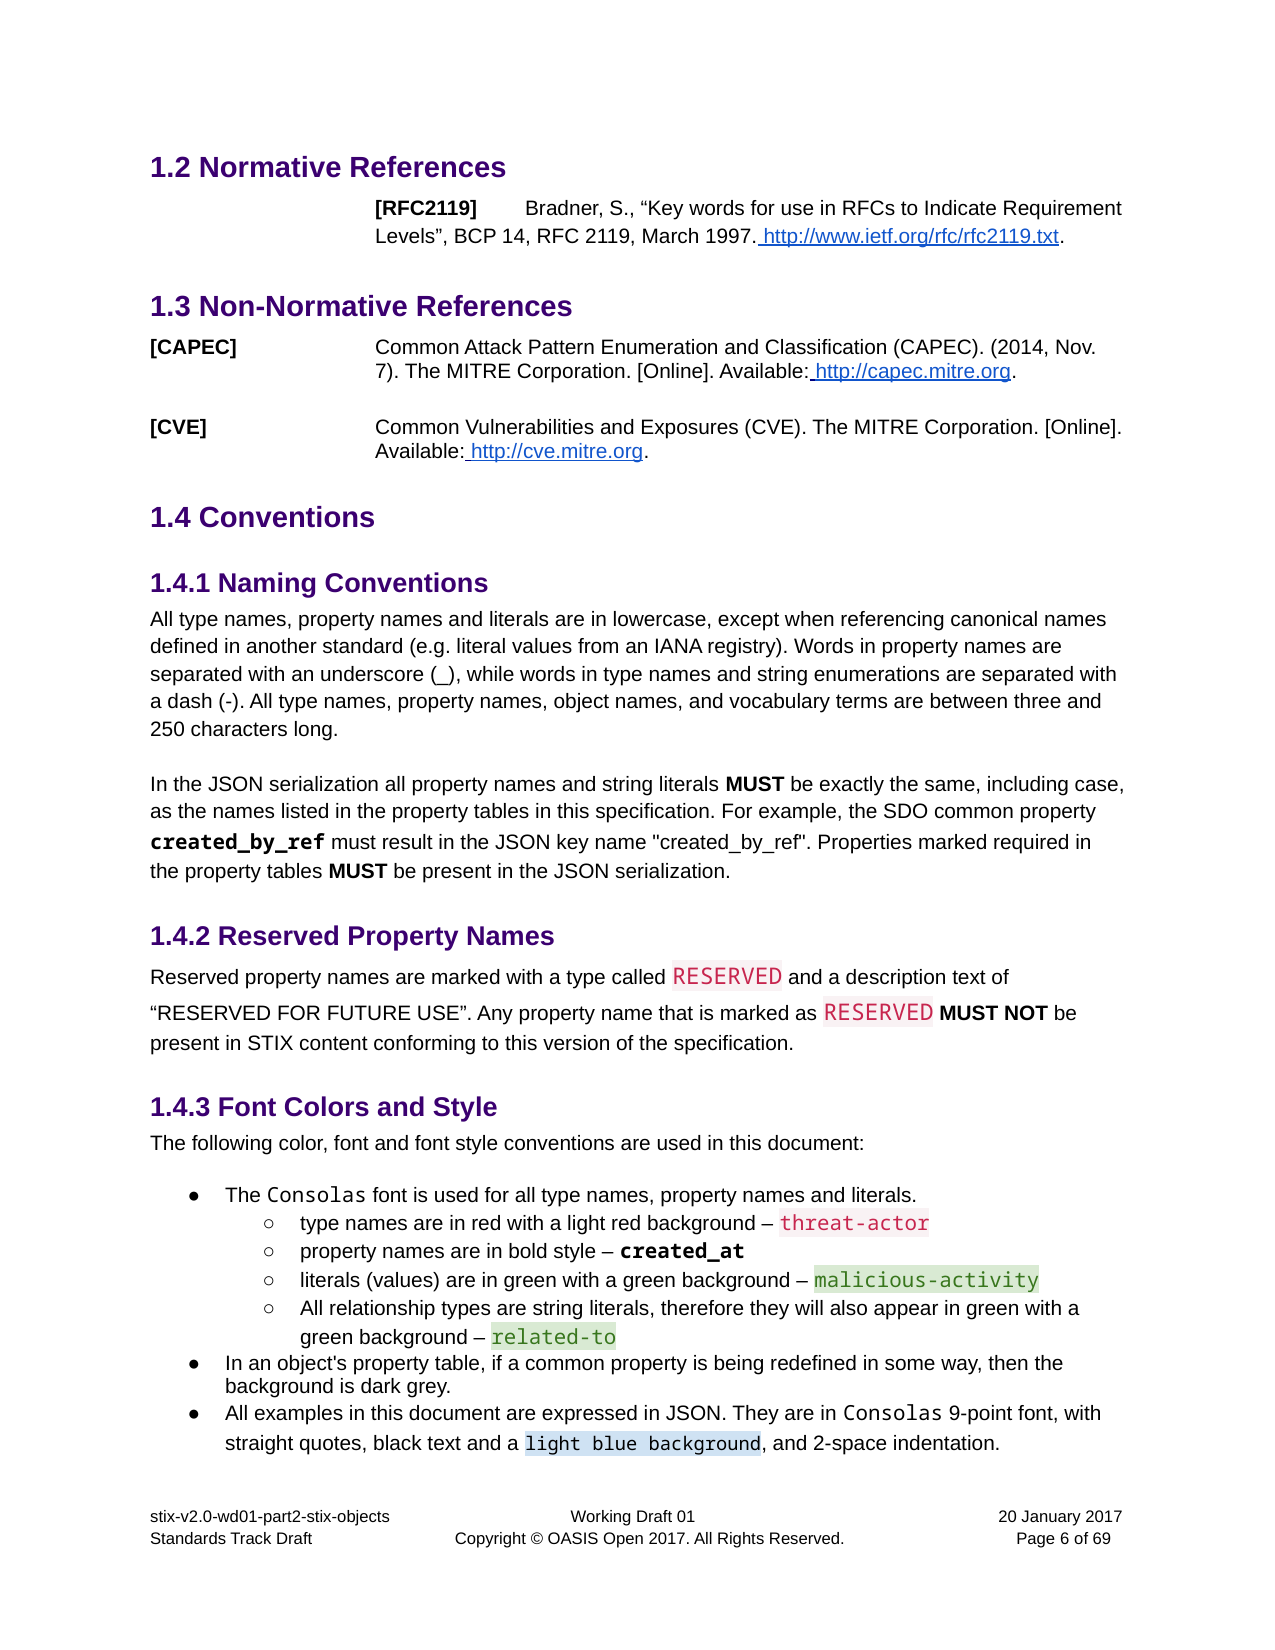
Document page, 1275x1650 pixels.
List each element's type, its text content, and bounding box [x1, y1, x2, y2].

text [CAPEC] Common Attack Pattern Enumeration and Classification (CAPEC). (2014, Nov. 7). The MITRE Corporation. [Online]. Available: http://capec.mitre.org. [150, 334, 1125, 382]
list property names are in bold style – created_at [262, 1237, 1125, 1265]
subtitle ​1.4.3​ Font Colors and Style [150, 1091, 1125, 1122]
subtitle ​1.4.1​ Naming Conventions [150, 567, 1125, 598]
subtitle ​1.3​ Non-Normative References [150, 288, 1125, 322]
subtitle ​1.2​ Normative References [150, 150, 1125, 183]
subtitle ​1.4​ Conventions [150, 500, 1125, 534]
text The following color, font and font style conventions are used in this document: [150, 1131, 1125, 1155]
text [CVE] Common Vulnerabilities and Exposures (CVE). The MITRE Corporation. [Online]. Available: http://cve.mitre.org. [150, 415, 1125, 463]
list The Consolas font is used for all type names, property names and literals. [187, 1180, 1125, 1208]
list In an object's property table, if a common property is being redefined in some way, then the background is dark grey. [187, 1350, 1125, 1398]
list All examples in this document are expressed in JSON. They are in Consolas 9-point font, with straight quotes, black text and a light blue background, and 2-space indentation. [187, 1398, 1125, 1456]
list All relationship types are string literals, therefore they will also appear in green with a green background – related-to [262, 1293, 1125, 1350]
text In the JSON serialization all property names and string literals MUST be exactly the same, including case, as the names listed in the property tables in this specification. For example, the SDO common property created_by_ref must result in the JSON key name "created_by_ref". Properties marked required in the property tables MUST be present in the JSON serialization. [150, 772, 1125, 883]
text All type names, property names and literals are in lowercase, except when referencing canonical names defined in another standard (e.g. literal values from an IANA registry). Words in property names are separated with an underscore (_), while words in type names and string enumerations are separated with a dash (-). All type names, property names, object names, and vocabulary terms are between three and 250 characters long. [150, 607, 1125, 741]
list type names are in red with a light red background – threat-actor [262, 1208, 1125, 1237]
list literals (values) are in green with a green background – malicious-activity [262, 1265, 1125, 1293]
subtitle ​1.4.2​ Reserved Property Names [150, 920, 1125, 951]
text [RFC2119] Bradner, S., “Key words for use in RFCs to Indicate Requirement Levels”, BCP 14, RFC 2119, March 1997. http://www.ietf.org/rfc/rfc2119.txt. [375, 196, 1125, 247]
text Reserved property names are marked with a type called RESERVED and a description text of “RESERVED FOR FUTURE USE”. Any property name that is marked as RESERVED MUST NOT be present in STIX content conforming to this version of the specification. [150, 960, 1125, 1054]
